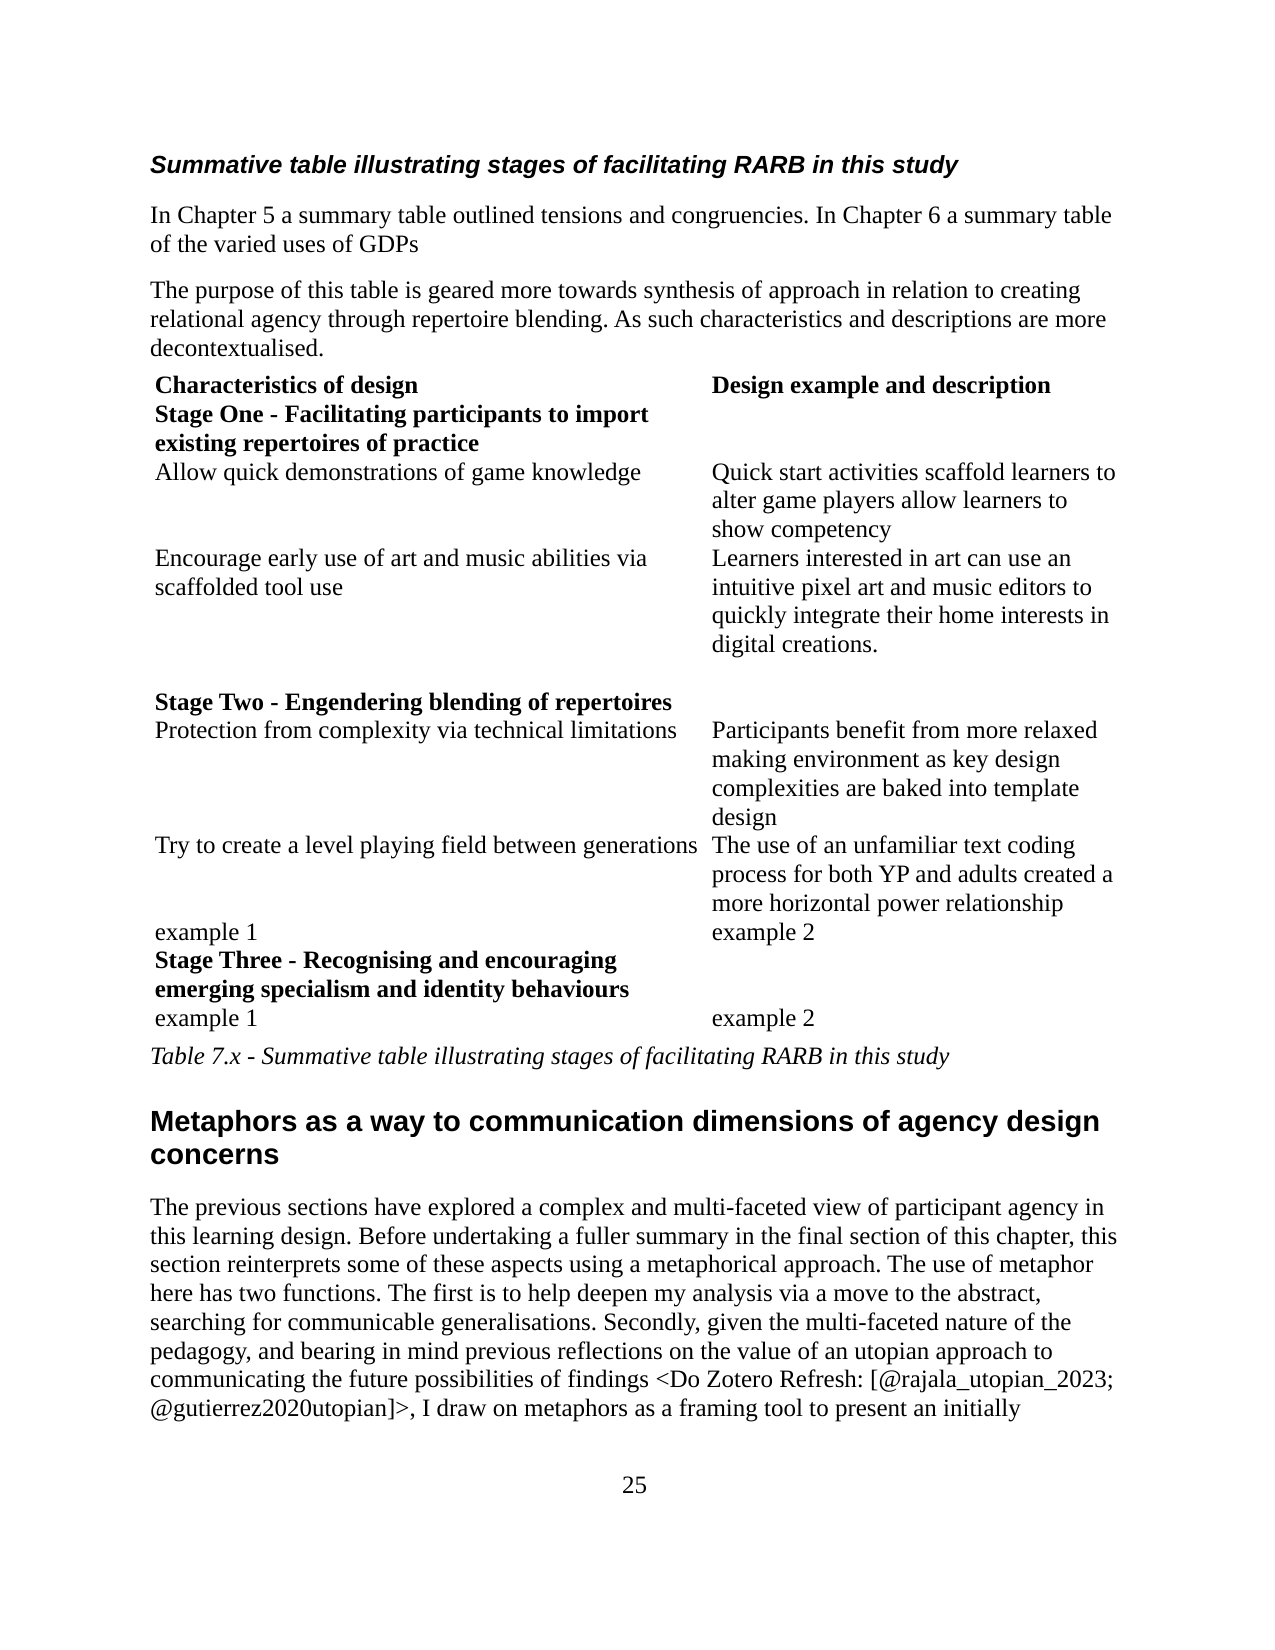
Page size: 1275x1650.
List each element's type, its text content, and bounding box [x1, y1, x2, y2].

table_cell example 1 [150, 917, 707, 946]
table_cell Stage One - Facilitating participants to import existing repertoires of practice [150, 399, 707, 457]
subtitle Summative table illustrating stages of facilitating RARB in this study [150, 150, 1125, 178]
table_cell [150, 658, 707, 687]
table_cell example 1 [150, 1003, 707, 1032]
text In Chapter 5 a summary table outlined tensions and congruencies. In Chapter 6 a summary table of the varied uses of GDPs [150, 200, 1125, 257]
table_cell example 2 [707, 1003, 1125, 1032]
table_cell Learners interested in art can use an intuitive pixel art and music editors to quickly integrate their home interests in digital creations. [707, 543, 1125, 658]
text The purpose of this table is geared more towards synthesis of approach in relation to creating relational agency through repertoire blending. As such characteristics and descriptions are more decontextualised. [150, 275, 1125, 362]
subtitle Metaphors as a way to communication dimensions of agency design concerns [150, 1103, 1125, 1171]
table_cell [707, 946, 1125, 1003]
table_cell [707, 399, 1125, 457]
table_cell Participants benefit from more relaxed making environment as key design complexities are baked into template design [707, 716, 1125, 831]
table_cell example 2 [707, 917, 1125, 946]
table_cell Try to create a level playing field between generations [150, 831, 707, 917]
table_cell Encourage early use of art and music abilities via scaffolded tool use [150, 543, 707, 658]
table_cell Stage Three - Recognising and encouraging emerging specialism and identity behaviours [150, 946, 707, 1003]
table_cell [707, 658, 1125, 687]
table_cell [707, 687, 1125, 716]
table_cell Quick start activities scaffold learners to alter game players allow learners to show competency [707, 457, 1125, 543]
table_header Characteristics of design [150, 371, 707, 399]
table_cell Stage Two - Engendering blending of repertoires [150, 687, 707, 716]
table_header Design example and description [707, 371, 1125, 399]
text Table 7.x - Summative table illustrating stages of facilitating RARB in this study [150, 1041, 1125, 1069]
text The previous sections have explored a complex and multi-faceted view of participant agency in this learning design. Before undertaking a fuller summary in the final section of this chapter, this section reinterprets some of these aspects using a metaphorical approach. The use of metaphor here has two functions. The first is to help deepen my analysis via a move to the abstract, searching for communicable generalisations. Secondly, given the multi-faceted nature of the pedagogy, and bearing in mind previous reflections on the value of an utopian approach to communicating the future possibilities of findings <Do Zotero Refresh: [@rajala_utopian_2023; @gutierrez2020utopian]>, I draw on metaphors as a framing tool to present an initially [150, 1192, 1125, 1422]
table_cell The use of an unfamiliar text coding process for both YP and adults created a more horizontal power relationship [707, 831, 1125, 917]
table_cell Protection from complexity via technical limitations [150, 716, 707, 831]
table_cell Allow quick demonstrations of game knowledge [150, 457, 707, 543]
